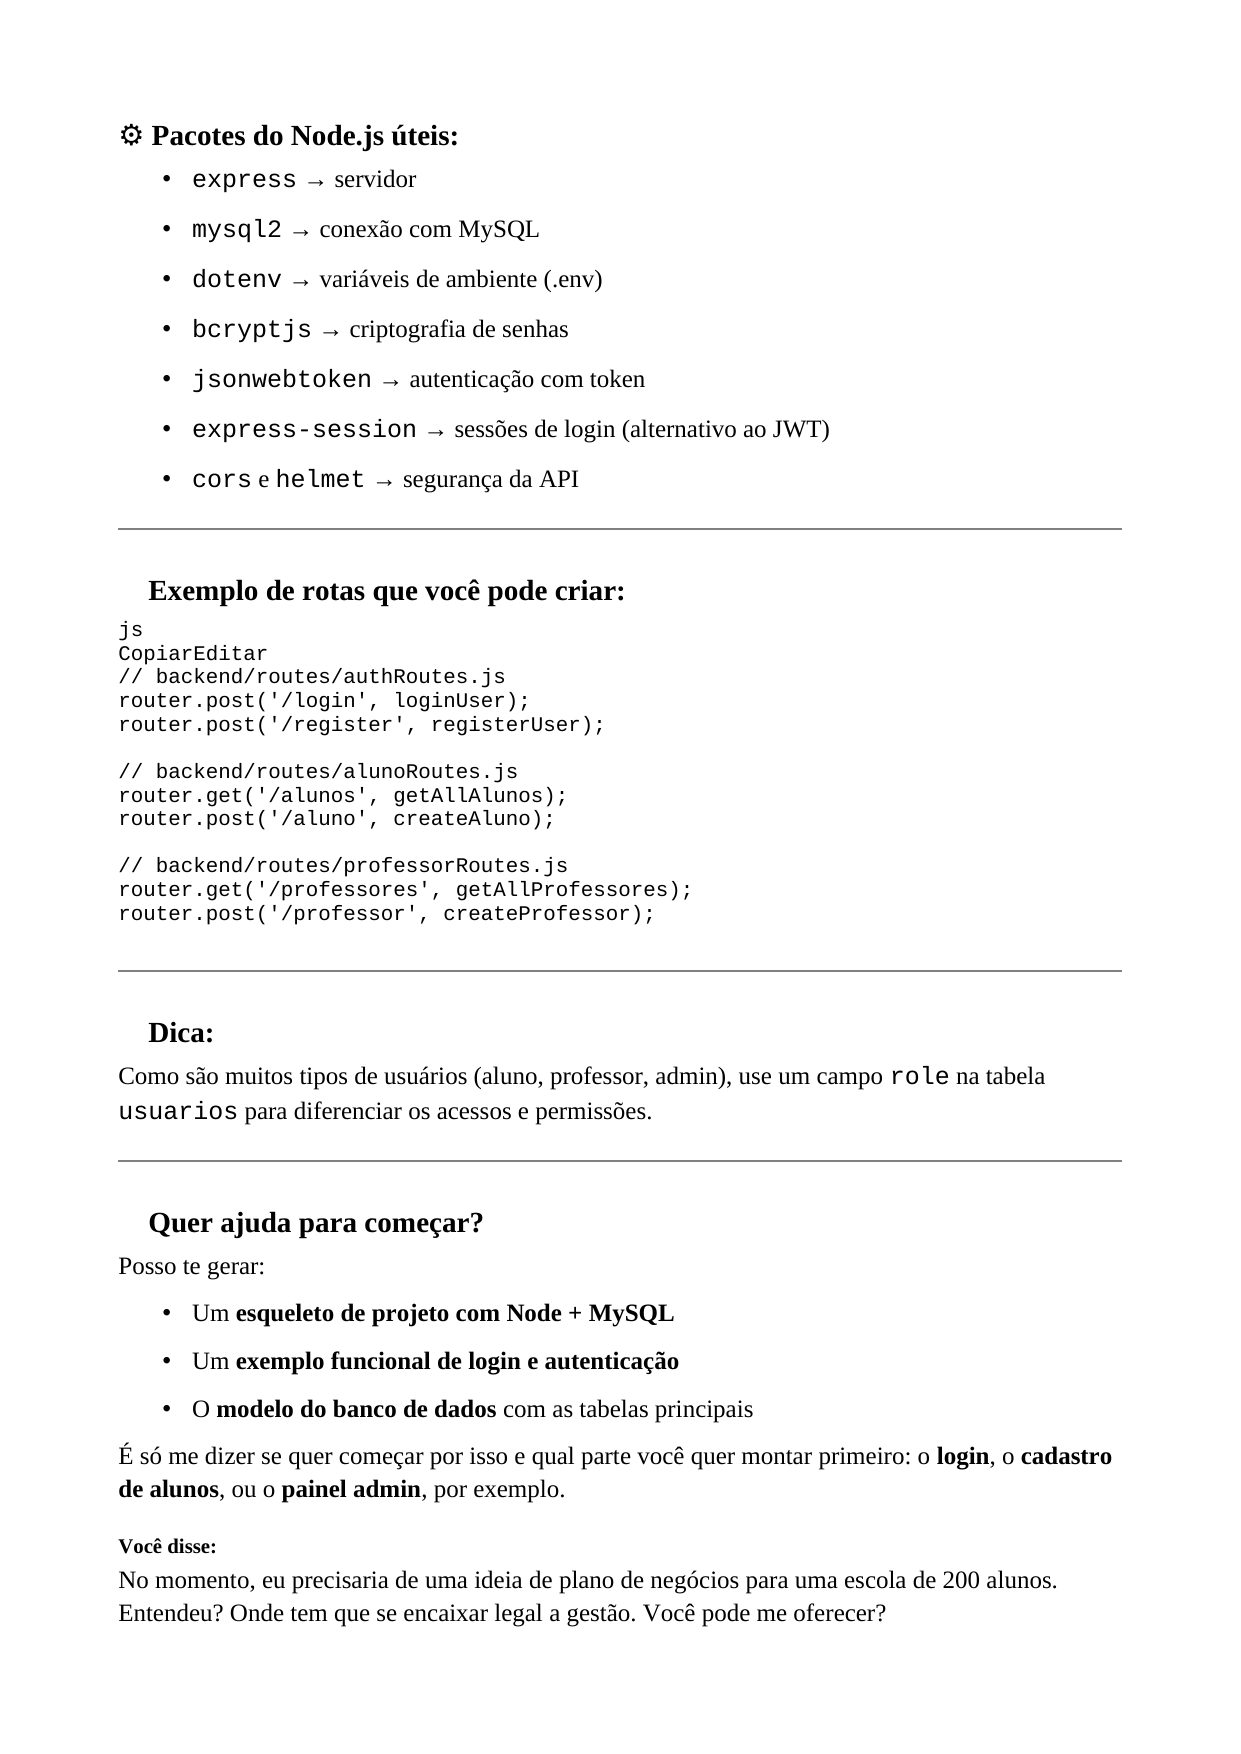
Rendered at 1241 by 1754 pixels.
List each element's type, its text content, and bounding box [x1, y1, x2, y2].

subtitle 📘 Quer ajuda para começar? [118, 1205, 1122, 1238]
list jsonwebtoken → autenticação com token [162, 364, 1122, 395]
list bcryptjs → criptografia de senhas [162, 314, 1122, 345]
list Um exemplo funcional de login e autenticação [162, 1346, 1122, 1375]
text // backend/routes/professorRoutes.js [118, 856, 1122, 879]
list dotenv → variáveis de ambiente (.env) [162, 264, 1122, 295]
text js [118, 619, 1122, 643]
text router.get('/professores', getAllProfessores); [118, 879, 1122, 903]
text router.post('/professor', createProfessor); [118, 903, 1122, 926]
subtitle 🔐 Exemplo de rotas que você pode criar: [118, 573, 1122, 607]
text // backend/routes/authRoutes.js [118, 666, 1122, 690]
list mysql2 → conexão com MySQL [162, 214, 1122, 245]
subtitle Você disse: [118, 1534, 1122, 1558]
list express-session → sessões de login (alternativo ao JWT) [162, 414, 1122, 445]
text // backend/routes/alunoRoutes.js [118, 761, 1122, 784]
text No momento, eu precisaria de uma ideia de plano de negócios para uma escola de 200 alunos. Entendeu? Onde tem que se encaixar legal a gestão. Você pode me oferecer? [118, 1565, 1122, 1626]
list O modelo do banco de dados com as tabelas principais [162, 1394, 1122, 1422]
text Como são muitos tipos de usuários (aluno, professor, admin), use um campo role na tabela usuarios para diferenciar os acessos e permissões. [118, 1061, 1122, 1127]
text router.post('/register', registerUser); [118, 714, 1122, 737]
subtitle 💡 Dica: [118, 1015, 1122, 1048]
text É só me dizer se quer começar por isso e qual parte você quer montar primeiro: o login, o cadastro de alunos, ou o painel admin, por exemplo. [118, 1441, 1122, 1503]
subtitle ⚙️ Pacotes do Node.js úteis: [118, 118, 1122, 152]
text router.get('/alunos', getAllAlunos); [118, 784, 1122, 808]
text router.post('/login', loginUser); [118, 690, 1122, 714]
text router.post('/aluno', createAluno); [118, 808, 1122, 832]
list Um esqueleto de projeto com Node + MySQL [162, 1298, 1122, 1327]
list express → servidor [162, 164, 1122, 195]
text Posso te gerar: [118, 1251, 1122, 1279]
list cors e helmet → segurança da API [162, 464, 1122, 495]
text CopiarEditar [118, 643, 1122, 666]
